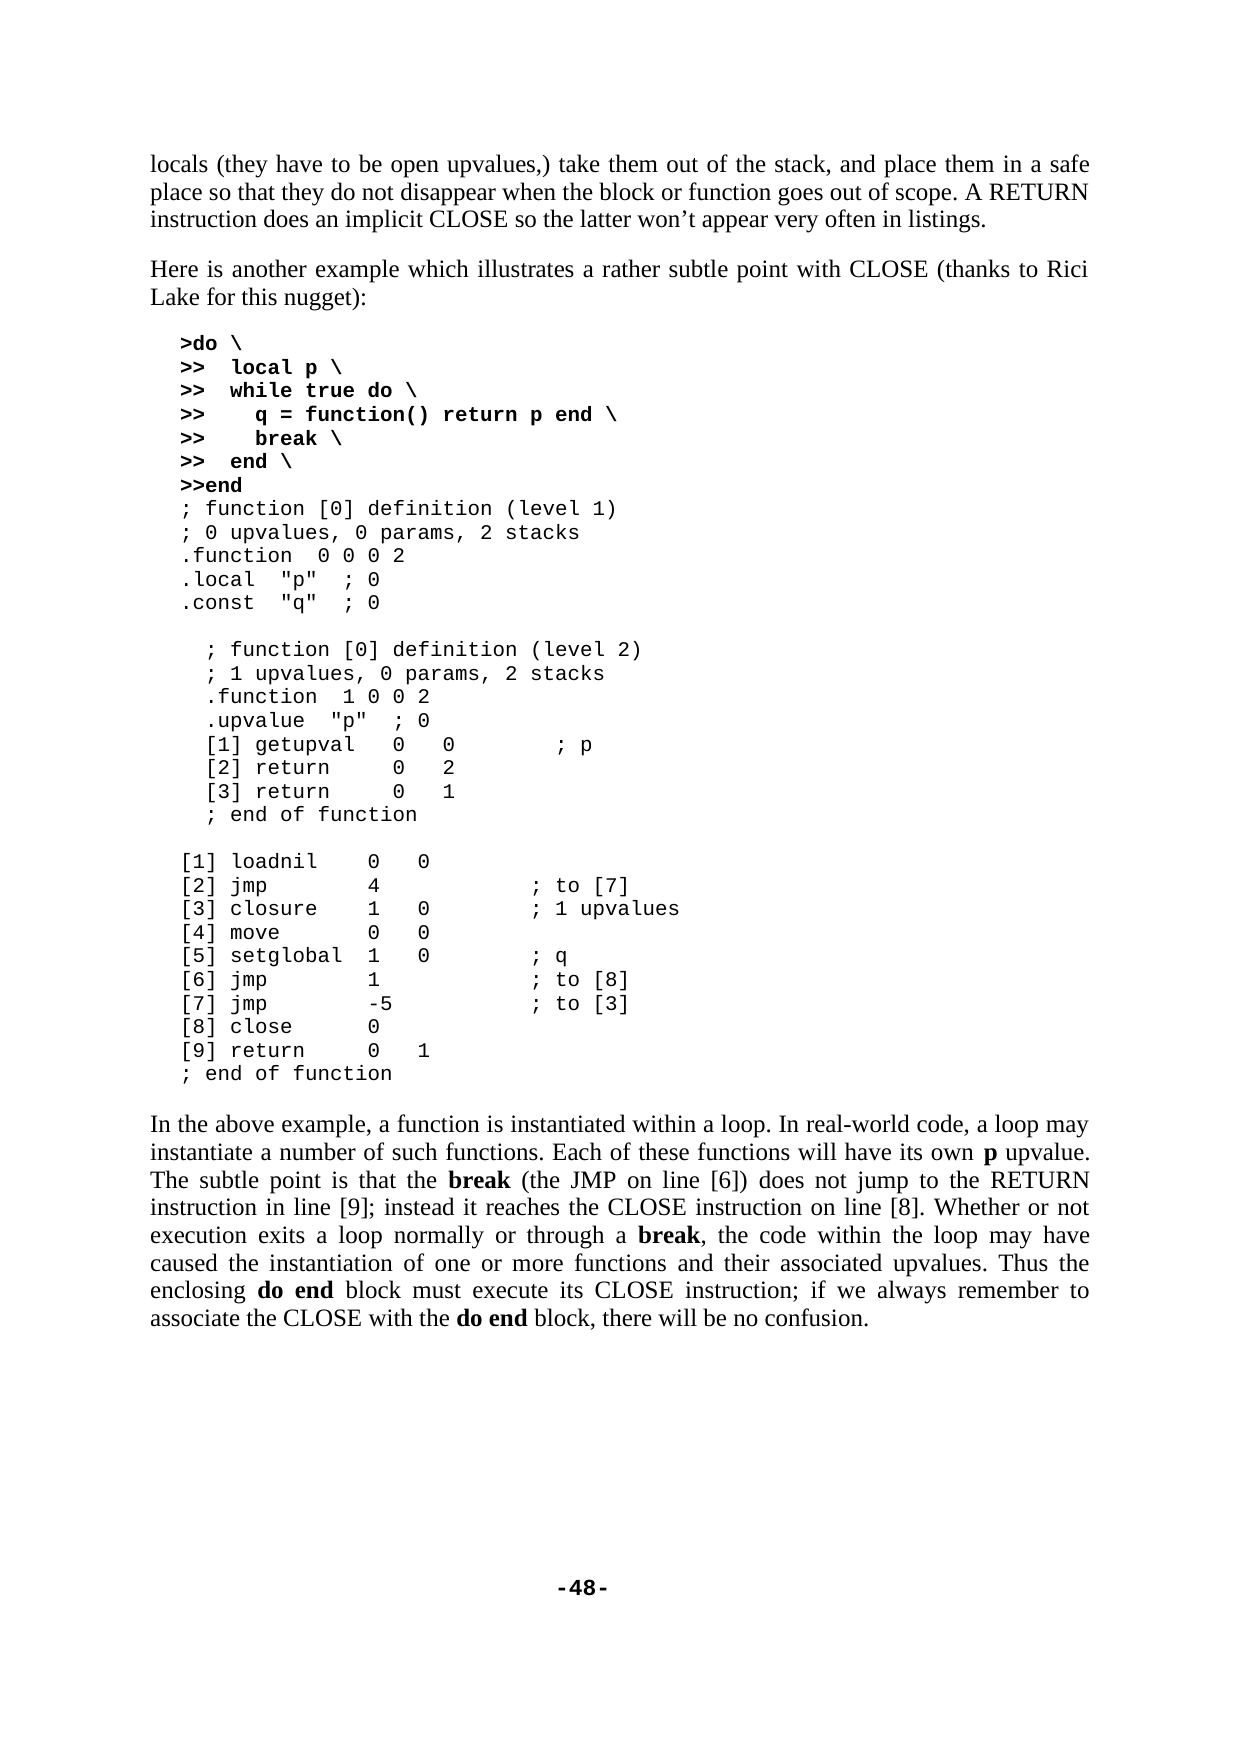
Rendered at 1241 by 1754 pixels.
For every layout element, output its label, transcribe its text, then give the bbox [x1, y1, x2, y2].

text ; end of function [180, 804, 1091, 828]
text ; function [0] definition (level 2) [180, 639, 1091, 663]
text [6] jmp 1 ; to [8] [180, 969, 1091, 993]
text [2] return 0 2 [180, 757, 1091, 781]
text ; 0 upvalues, 0 params, 2 stacks [180, 522, 1091, 545]
text >> local p \ [180, 357, 1091, 381]
text .upvalue "p" ; 0 [180, 710, 1091, 734]
text Here is another example which illustrates a rather subtle point with CLOSE (thanks to Rici Lake for this nugget): [150, 256, 1091, 311]
text [1] getupval 0 0 ; p [180, 734, 1091, 757]
text ; function [0] definition (level 1) [180, 498, 1091, 522]
text [9] return 0 1 [180, 1040, 1091, 1063]
text >> while true do \ [180, 381, 1091, 404]
text >> q = function() return p end \ [180, 404, 1091, 428]
text >>end [180, 475, 1091, 498]
text [4] move 0 0 [180, 922, 1091, 946]
text ; end of function [180, 1063, 1091, 1087]
text [8] close 0 [180, 1016, 1091, 1040]
text [3] closure 1 0 ; 1 upvalues [180, 898, 1091, 922]
text >> end \ [180, 451, 1091, 475]
text >> break \ [180, 428, 1091, 451]
text locals (they have to be open upvalues,) take them out of the stack, and place them in a safe place so that they do not disappear when the block or function goes out of scope. A RETURN instruction does an implicit CLOSE so the latter won’t appear very often in listings. [150, 150, 1091, 233]
text ; 1 upvalues, 0 params, 2 stacks [180, 663, 1091, 687]
text .function 0 0 0 2 [180, 545, 1091, 569]
text .function 1 0 0 2 [180, 687, 1091, 710]
text [1] loadnil 0 0 [180, 851, 1091, 875]
text In the above example, a function is instantiated within a loop. In real-world code, a loop may instantiate a number of such functions. Each of these functions will have its own p upvalue. The subtle point is that the break (the JMP on line [6]) does not jump to the RETURN instruction in line [9]; instead it reaches the CLOSE instruction on line [8]. Whether or not execution exits a loop normally or through a break, the code within the loop may have caused the instantiation of one or more functions and their associated upvalues. Thus the enclosing do end block must execute its CLOSE instruction; if we always remember to associate the CLOSE with the do end block, there will be no confusion. [150, 1110, 1091, 1332]
text [7] jmp -5 ; to [3] [180, 993, 1091, 1016]
text [3] return 0 1 [180, 781, 1091, 804]
text .const "q" ; 0 [180, 592, 1091, 616]
text [5] setglobal 1 0 ; q [180, 946, 1091, 969]
text [2] jmp 4 ; to [7] [180, 875, 1091, 898]
text >do \ [180, 333, 1091, 357]
text .local "p" ; 0 [180, 569, 1091, 592]
